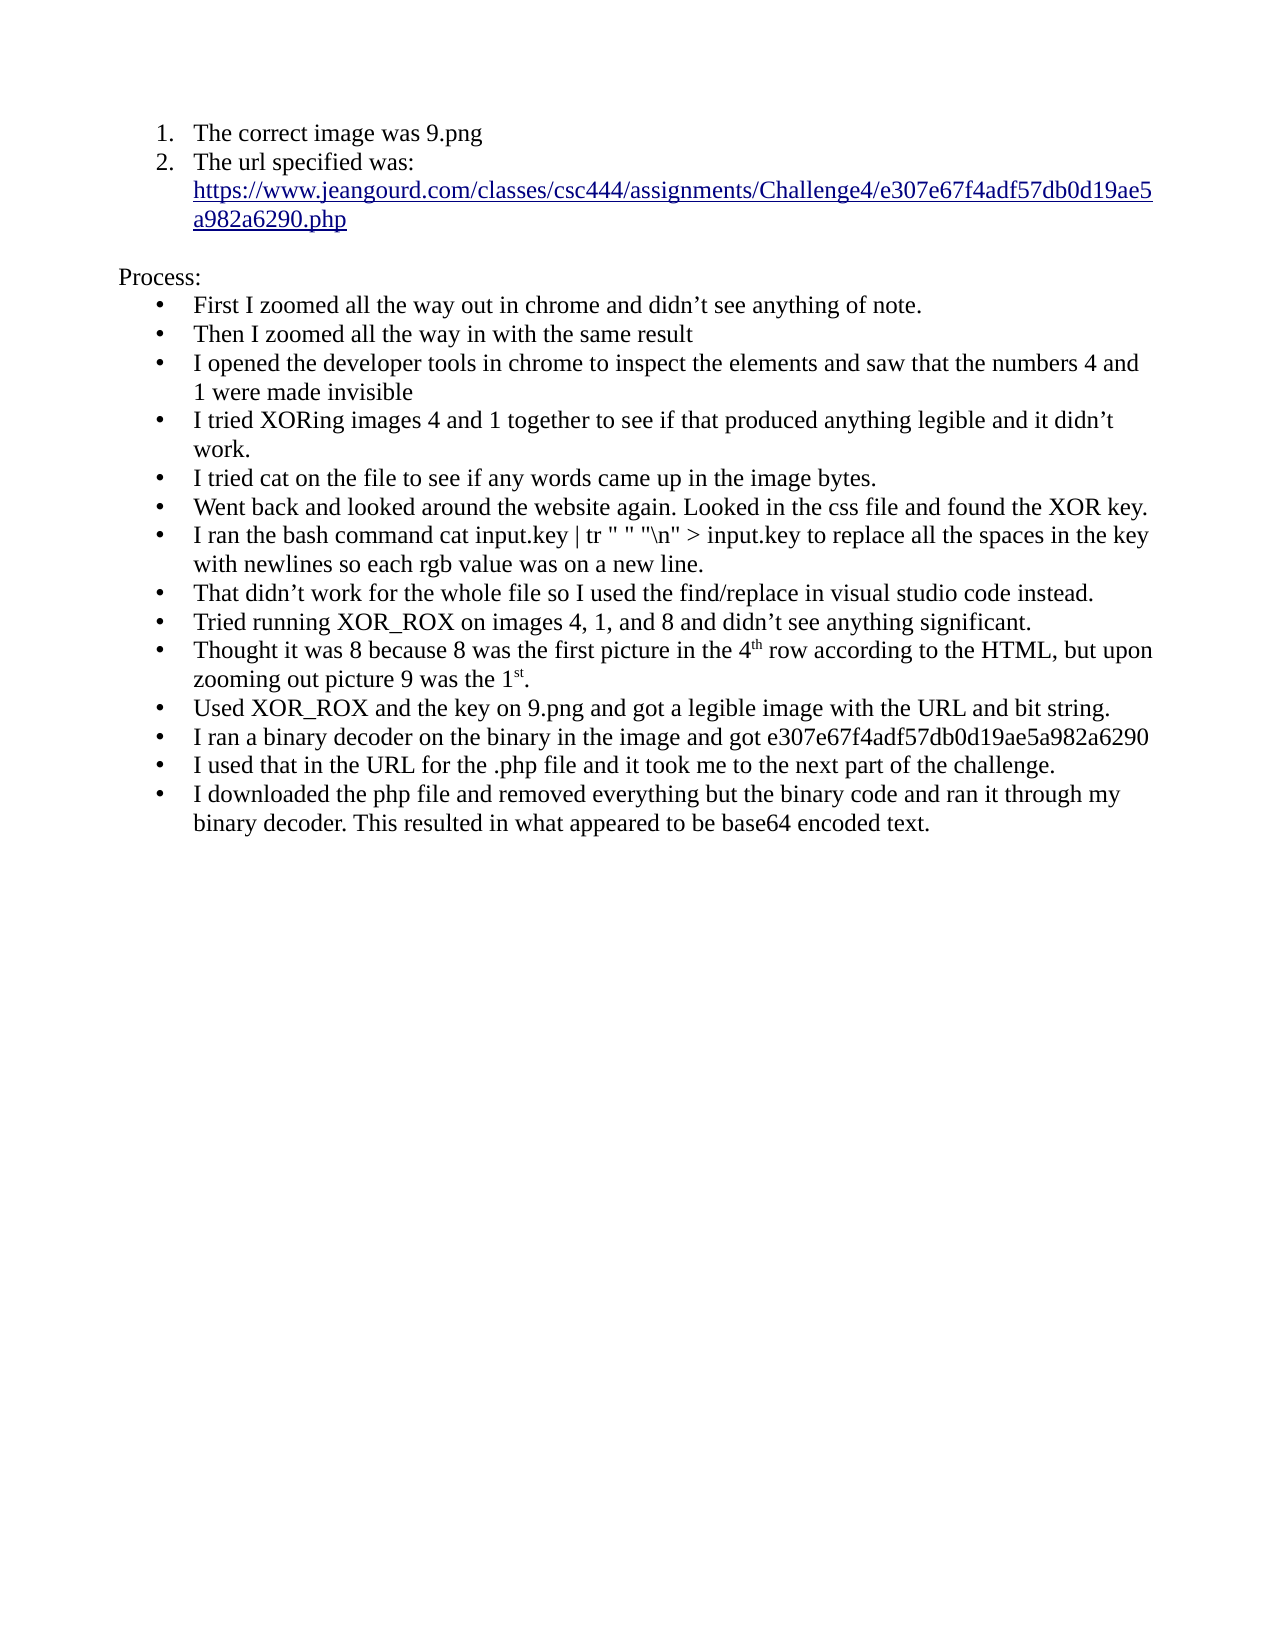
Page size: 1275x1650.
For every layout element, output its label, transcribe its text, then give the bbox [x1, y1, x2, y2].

list I ran the bash command cat input.key | tr " " "\n" > input.key to replace all the spaces in the key with newlines so each rgb value was on a new line. [156, 521, 1157, 578]
list The correct image was 9.png [156, 118, 1157, 147]
list I used that in the URL for the .php file and it took me to the next part of the challenge. [156, 751, 1157, 779]
list First I zoomed all the way out in chrome and didn’t see anything of note. [156, 291, 1157, 319]
list The url specified was: https://www.jeangourd.com/classes/csc444/assignments/Challenge4/e307e67f4adf57db0d19ae5a982a6290.php [156, 147, 1157, 233]
list Tried running XOR_ROX on images 4, 1, and 8 and didn’t see anything significant. [156, 607, 1157, 636]
list Used XOR_ROX and the key on 9.png and got a legible image with the URL and bit string. [156, 693, 1157, 722]
list I downloaded the php file and removed everything but the binary code and ran it through my binary decoder. This resulted in what appeared to be base64 encoded text. [156, 779, 1157, 837]
list I tried cat on the file to see if any words came up in the image bytes. [156, 463, 1157, 492]
list Then I zoomed all the way in with the same result [156, 319, 1157, 348]
list That didn’t work for the whole file so I used the find/replace in visual studio code instead. [156, 578, 1157, 607]
list I ran a binary decoder on the binary in the image and got e307e67f4adf57db0d19ae5a982a6290 [156, 722, 1157, 751]
list I tried XORing images 4 and 1 together to see if that produced anything legible and it didn’t work. [156, 406, 1157, 463]
list Went back and looked around the website again. Looked in the css file and found the XOR key. [156, 492, 1157, 521]
text Process: [118, 262, 1157, 291]
list Thought it was 8 because 8 was the first picture in the 4th row according to the HTML, but upon zooming out picture 9 was the 1st. [156, 636, 1157, 693]
list I opened the developer tools in chrome to inspect the elements and saw that the numbers 4 and 1 were made invisible [156, 348, 1157, 406]
